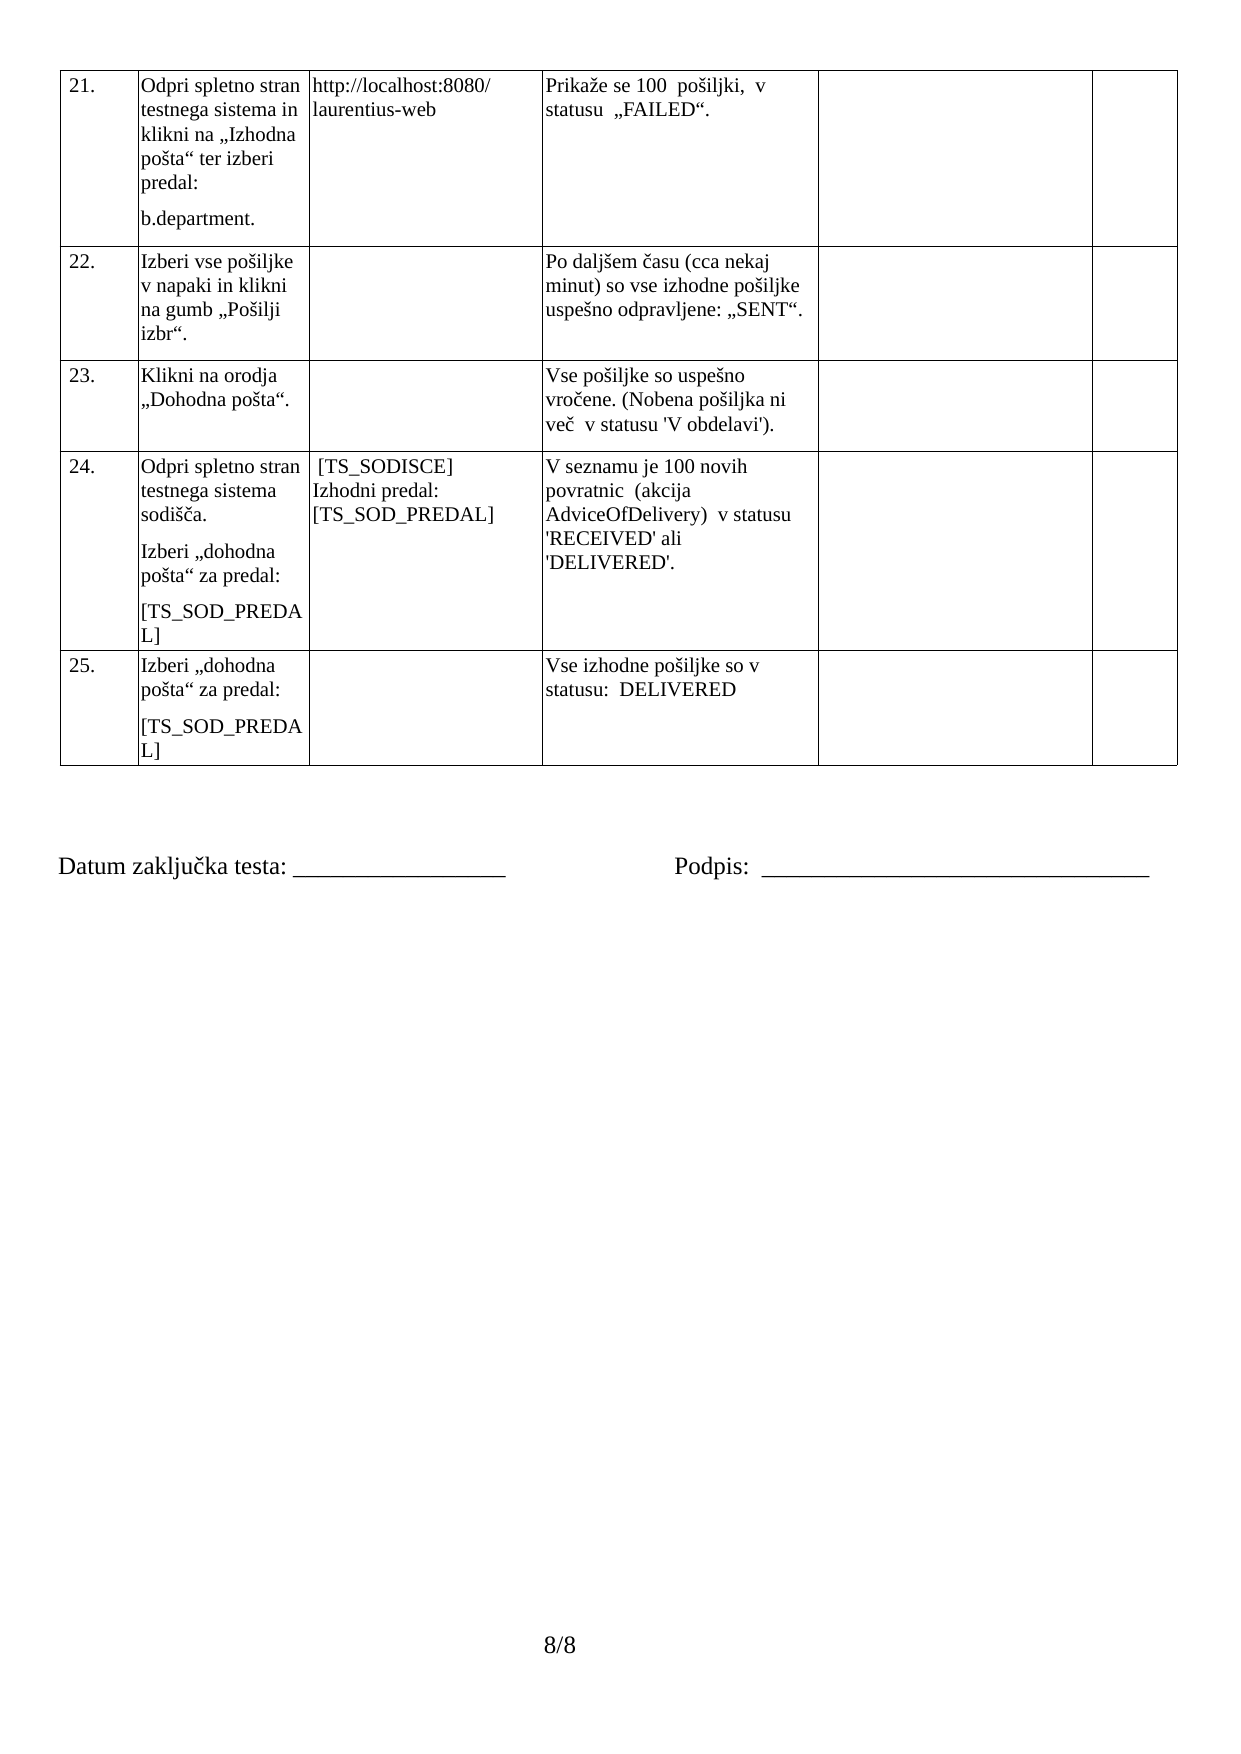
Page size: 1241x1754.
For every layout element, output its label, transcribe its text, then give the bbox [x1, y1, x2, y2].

table_cell [819, 361, 1092, 451]
table_cell [819, 247, 1092, 360]
table_cell [61, 452, 138, 650]
table_cell Odpri spletno stran testnega sistema sodišča. Izberi „dohodna pošta“ za predal: [TS_SOD_PREDAL] [139, 452, 309, 650]
table_cell Izberi „dohodna pošta“ za predal: [TS_SOD_PREDAL] [139, 651, 309, 765]
table_cell Vse pošiljke so uspešno vročene. (Nobena pošiljka ni več v statusu 'V obdelavi'). [543, 361, 818, 451]
table_cell [310, 247, 542, 360]
table_cell [819, 71, 1092, 246]
table_cell [61, 361, 138, 451]
table_cell Odpri spletno stran testnega sistema in klikni na „Izhodna pošta“ ter izberi predal: b.department. [139, 71, 309, 246]
table_cell Prikaže se 100 pošiljki, v statusu „FAILED“. [543, 71, 818, 246]
table_cell Po daljšem času (cca nekaj minut) so vse izhodne pošiljke uspešno odpravljene: „SENT“. [543, 247, 818, 360]
table_cell http://localhost:8080/laurentius-web [310, 71, 542, 246]
table_cell [61, 71, 138, 246]
text Datum zaključka testa: _________________ Podpis: _______________________________ [58, 851, 1177, 880]
table_cell [819, 452, 1092, 650]
table_cell [61, 651, 138, 765]
table_cell [310, 651, 542, 765]
table_cell Klikni na orodja „Dohodna pošta“. [139, 361, 309, 451]
table_cell [819, 651, 1092, 765]
table_cell [1093, 361, 1177, 451]
table_cell [1093, 452, 1177, 650]
table_cell [1093, 651, 1177, 765]
table_cell [61, 247, 138, 360]
table_cell Izberi vse pošiljke v napaki in klikni na gumb „Pošilji izbr“. [139, 247, 309, 360]
table_cell [310, 361, 542, 451]
table_cell Vse izhodne pošiljke so v statusu: DELIVERED [543, 651, 818, 765]
table_cell [TS_SODISCE] Izhodni predal: [TS_SOD_PREDAL] [310, 452, 542, 650]
table_cell V seznamu je 100 novih povratnic (akcija AdviceOfDelivery) v statusu 'RECEIVED' ali 'DELIVERED'. [543, 452, 818, 650]
table_cell [1093, 71, 1177, 246]
table_cell [1093, 247, 1177, 360]
